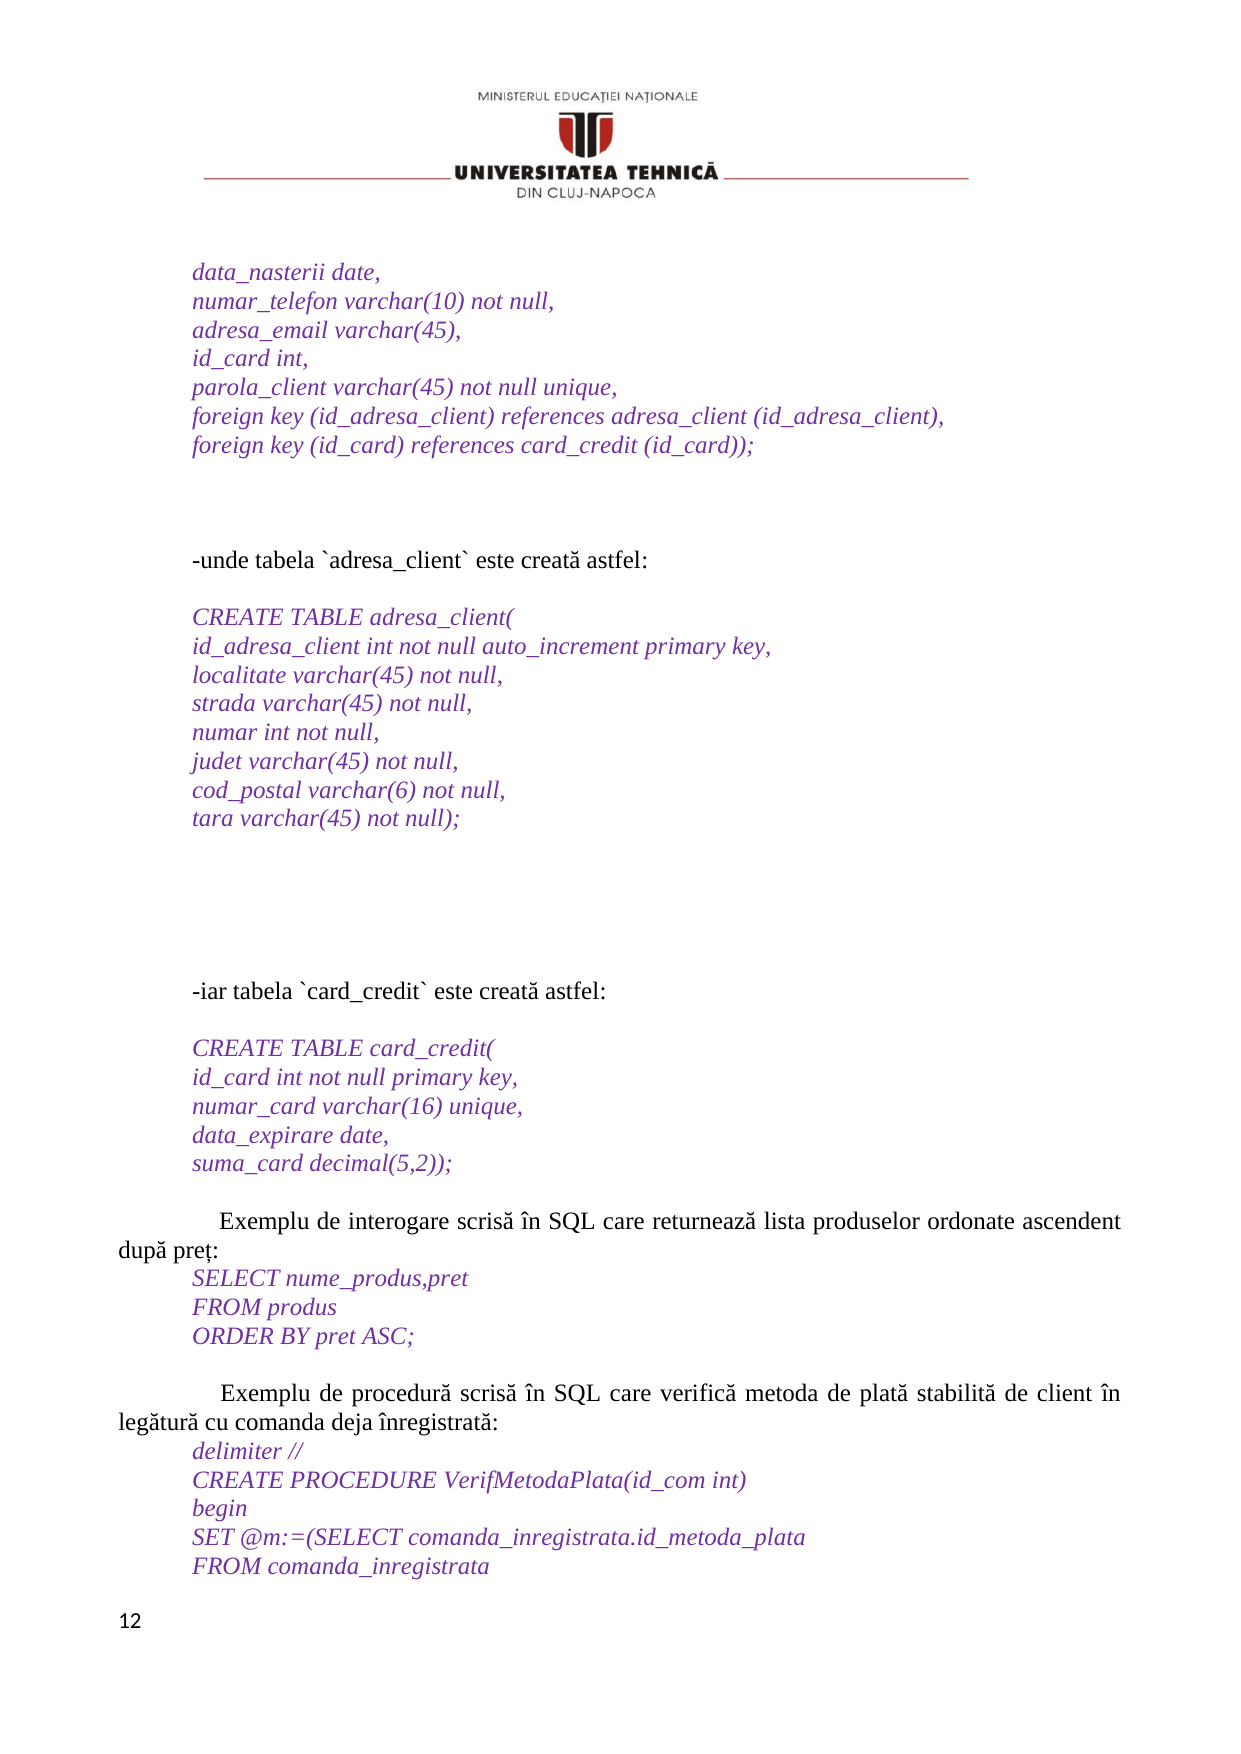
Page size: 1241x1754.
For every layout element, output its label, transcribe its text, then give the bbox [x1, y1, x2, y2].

text  Exemplu de procedură scrisă în SQL care verifică metoda de plată stabilită de client în legătură cu comanda deja înregistrată: [118, 1378, 1122, 1436]
text ORDER BY pret ASC; [154, 1321, 1122, 1350]
text tara varchar(45) not null); [192, 803, 1122, 832]
text numar_card varchar(16) unique, [192, 1091, 1122, 1120]
text judet varchar(45) not null, [192, 746, 1122, 775]
text parola_client varchar(45) not null unique, [192, 372, 1122, 401]
text begin [192, 1493, 1122, 1522]
text id_card int, [192, 343, 1122, 372]
text numar_telefon varchar(10) not null, [192, 286, 1122, 315]
text SET @m:=(SELECT comanda_inregistrata.id_metoda_plata [192, 1522, 1122, 1551]
text FROM produs [192, 1292, 1122, 1321]
text strada varchar(45) not null, [192, 688, 1122, 717]
text data_nasterii date, [192, 257, 1122, 286]
text id_card int not null primary key, [192, 1062, 1122, 1091]
text cod_postal varchar(6) not null, [192, 775, 1122, 803]
text suma_card decimal(5,2)); [192, 1148, 1122, 1177]
text CREATE TABLE adresa_client( [192, 602, 1122, 631]
text foreign key (id_adresa_client) references adresa_client (id_adresa_client), [192, 401, 1122, 430]
text delimiter // [192, 1436, 1122, 1465]
text FROM comanda_inregistrata [192, 1551, 1122, 1580]
text data_expirare date, [192, 1120, 1122, 1148]
text -iar tabela `card_credit` este creată astfel: [156, 976, 1122, 1005]
text adresa_email varchar(45), [192, 315, 1122, 343]
text  Exemplu de interogare scrisă în SQL care returnează lista produselor ordonate ascendent după preț: [118, 1206, 1122, 1263]
text CREATE PROCEDURE VerifMetodaPlata(id_com int) [192, 1465, 1122, 1493]
text -unde tabela `adresa_client` este creată astfel: [156, 545, 1122, 573]
text id_adresa_client int not null auto_increment primary key, [192, 631, 1122, 660]
text localitate varchar(45) not null, [192, 660, 1122, 688]
text CREATE TABLE card_credit( [192, 1033, 1122, 1062]
text SELECT nume_produs,pret [192, 1263, 1122, 1292]
text foreign key (id_card) references card_credit (id_card)); [192, 430, 1122, 458]
text numar int not null, [192, 717, 1122, 746]
